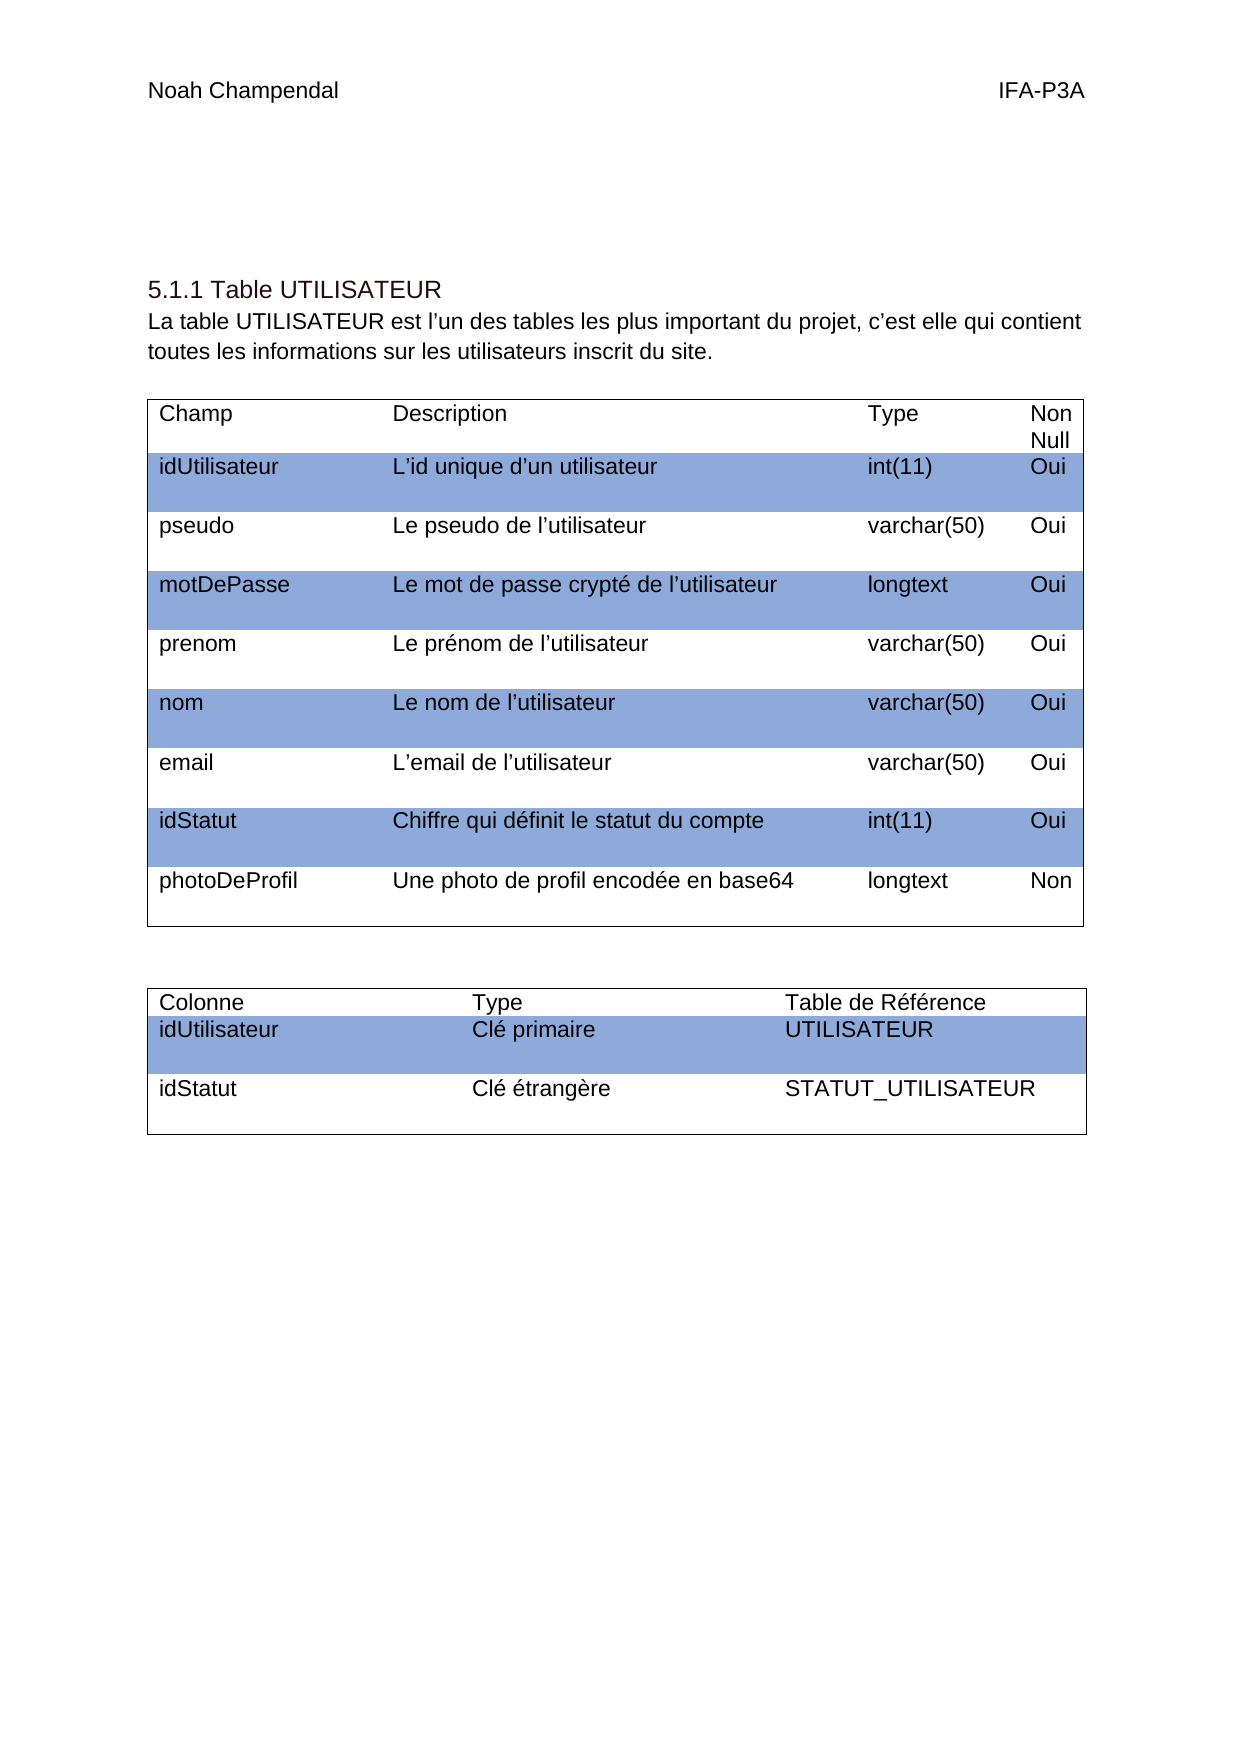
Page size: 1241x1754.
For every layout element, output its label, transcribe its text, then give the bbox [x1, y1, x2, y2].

table_cell longtext [856, 867, 1019, 926]
table_cell Le pseudo de l’utilisateur [381, 512, 856, 571]
table_cell varchar(50) [856, 512, 1019, 571]
table_cell Le prénom de l’utilisateur [381, 630, 856, 689]
table_cell prenom [148, 630, 381, 689]
table_cell pseudo [148, 512, 381, 571]
table_cell Oui [1019, 571, 1083, 630]
table_cell L’id unique d’un utilisateur [381, 453, 856, 512]
table_cell idUtilisateur [148, 453, 381, 512]
table_cell STATUT_UTILISATEUR [774, 1075, 1086, 1134]
subtitle 5.1.1 Table UTILISATEUR [148, 275, 1093, 303]
table_cell L’email de l’utilisateur [381, 749, 856, 807]
table_cell Oui [1019, 808, 1083, 867]
table_cell Oui [1019, 512, 1083, 571]
table_cell idStatut [148, 808, 381, 867]
table_cell Oui [1019, 453, 1083, 512]
table_cell varchar(50) [856, 630, 1019, 689]
table_cell email [148, 749, 381, 807]
table_header Champ [148, 400, 381, 453]
table_cell Clé primaire [461, 1016, 774, 1074]
table_header Type [461, 989, 774, 1016]
table_cell Oui [1019, 689, 1083, 748]
table_cell Une photo de profil encodée en base64 [381, 867, 856, 926]
table_cell Clé étrangère [461, 1075, 774, 1134]
table_cell longtext [856, 571, 1019, 630]
table_cell Le mot de passe crypté de l’utilisateur [381, 571, 856, 630]
table_cell int(11) [856, 453, 1019, 512]
table_cell Chiffre qui définit le statut du compte [381, 808, 856, 867]
table_cell idStatut [148, 1075, 461, 1134]
table_header Non Null [1019, 400, 1083, 453]
table_cell int(11) [856, 808, 1019, 867]
table_cell idUtilisateur [148, 1016, 461, 1074]
table_cell Non [1019, 867, 1083, 926]
table_cell nom [148, 689, 381, 748]
table_cell Oui [1019, 749, 1083, 807]
text La table UTILISATEUR est l’un des tables les plus important du projet, c’est elle qui contient toutes les informations sur les utilisateurs inscrit du site. [148, 308, 1093, 364]
table_header Type [856, 400, 1019, 453]
table_cell Oui [1019, 630, 1083, 689]
table_cell varchar(50) [856, 749, 1019, 807]
table_cell motDePasse [148, 571, 381, 630]
table_cell photoDeProfil [148, 867, 381, 926]
table_cell UTILISATEUR [774, 1016, 1086, 1074]
table_cell Le nom de l’utilisateur [381, 689, 856, 748]
table_cell varchar(50) [856, 689, 1019, 748]
table_header Colonne [148, 989, 461, 1016]
table_header Table de Référence [774, 989, 1086, 1016]
table_header Description [381, 400, 856, 453]
